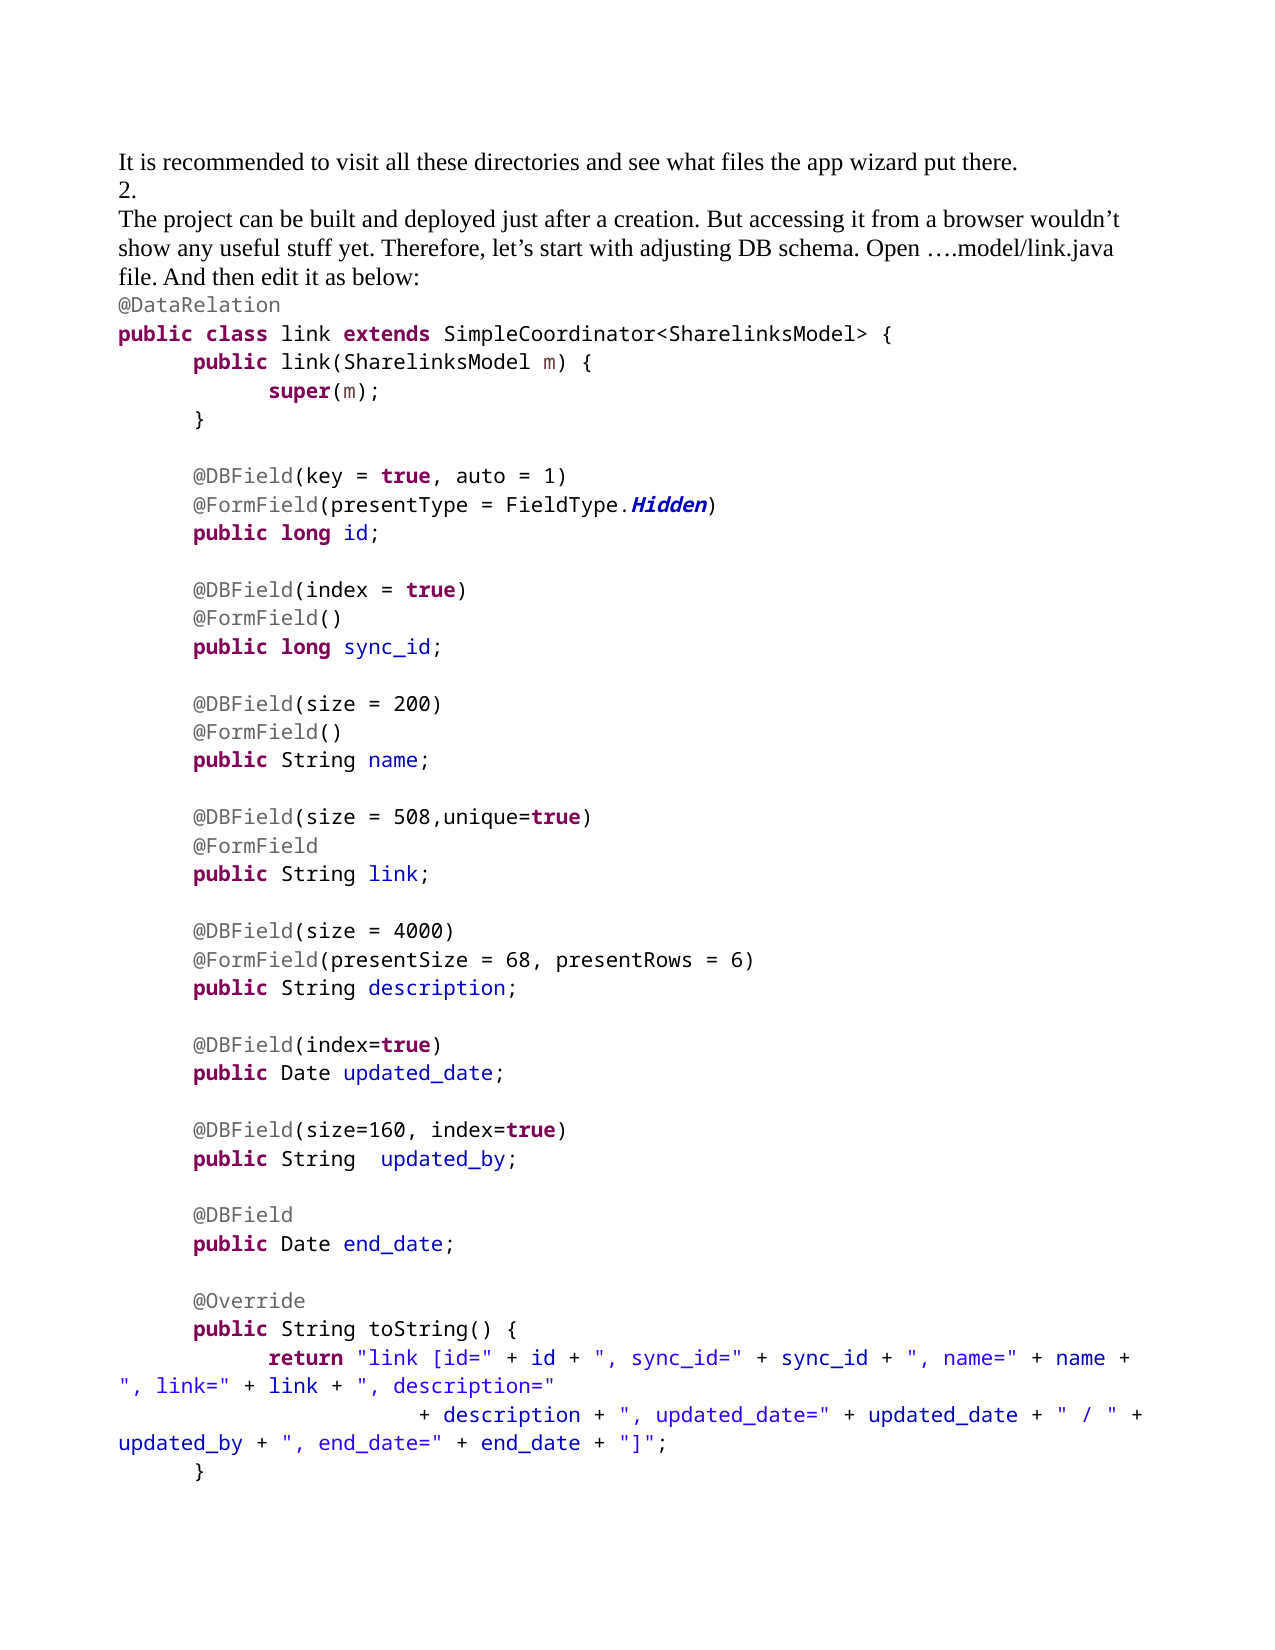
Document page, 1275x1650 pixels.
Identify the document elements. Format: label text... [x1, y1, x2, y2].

text public link(SharelinksModel m) { [118, 347, 1157, 376]
text } [118, 1457, 1157, 1485]
text @FormField [118, 831, 1157, 859]
text 2. [118, 176, 1157, 204]
text super(m); [118, 376, 1157, 404]
text @DataRelation [118, 291, 1157, 319]
text It is recommended to visit all these directories and see what files the app wizard put there. [118, 147, 1157, 176]
text public Date updated_date; [118, 1058, 1157, 1087]
text public String description; [118, 973, 1157, 1002]
text public String link; [118, 859, 1157, 888]
text @DBField(size=160, index=true) [118, 1115, 1157, 1144]
text return "link [id=" + id + ", sync_id=" + sync_id + ", name=" + name + ", link=" + link + ", description=" [118, 1343, 1157, 1400]
text @DBField(key = true, auto = 1) [118, 461, 1157, 490]
text @FormField() [118, 603, 1157, 632]
text The project can be built and deployed just after a creation. But accessing it from a browser wouldn’t show any useful stuff yet. Therefore, let’s start with adjusting DB schema. Open ….model/link.java file. And then edit it as below: [118, 204, 1157, 291]
text public long id; [118, 518, 1157, 547]
text public String toString() { [118, 1314, 1157, 1343]
text public Date end_date; [118, 1229, 1157, 1257]
text public String name; [118, 746, 1157, 774]
text @DBField(size = 508,unique=true) [118, 802, 1157, 831]
text @DBField [118, 1201, 1157, 1229]
text @Override [118, 1286, 1157, 1314]
text public long sync_id; [118, 632, 1157, 660]
text public String updated_by; [118, 1144, 1157, 1172]
text @FormField(presentType = FieldType.Hidden) [118, 490, 1157, 518]
text public class link extends SimpleCoordinator<SharelinksModel> { [118, 319, 1157, 347]
text @DBField(index = true) [118, 575, 1157, 603]
text @FormField(presentSize = 68, presentRows = 6) [118, 945, 1157, 973]
text @DBField(index=true) [118, 1030, 1157, 1058]
text @DBField(size = 4000) [118, 916, 1157, 945]
text @DBField(size = 200) [118, 689, 1157, 717]
text } [118, 404, 1157, 433]
text + description + ", updated_date=" + updated_date + " / " + updated_by + ", end_date=" + end_date + "]"; [118, 1400, 1157, 1457]
text @FormField() [118, 717, 1157, 746]
